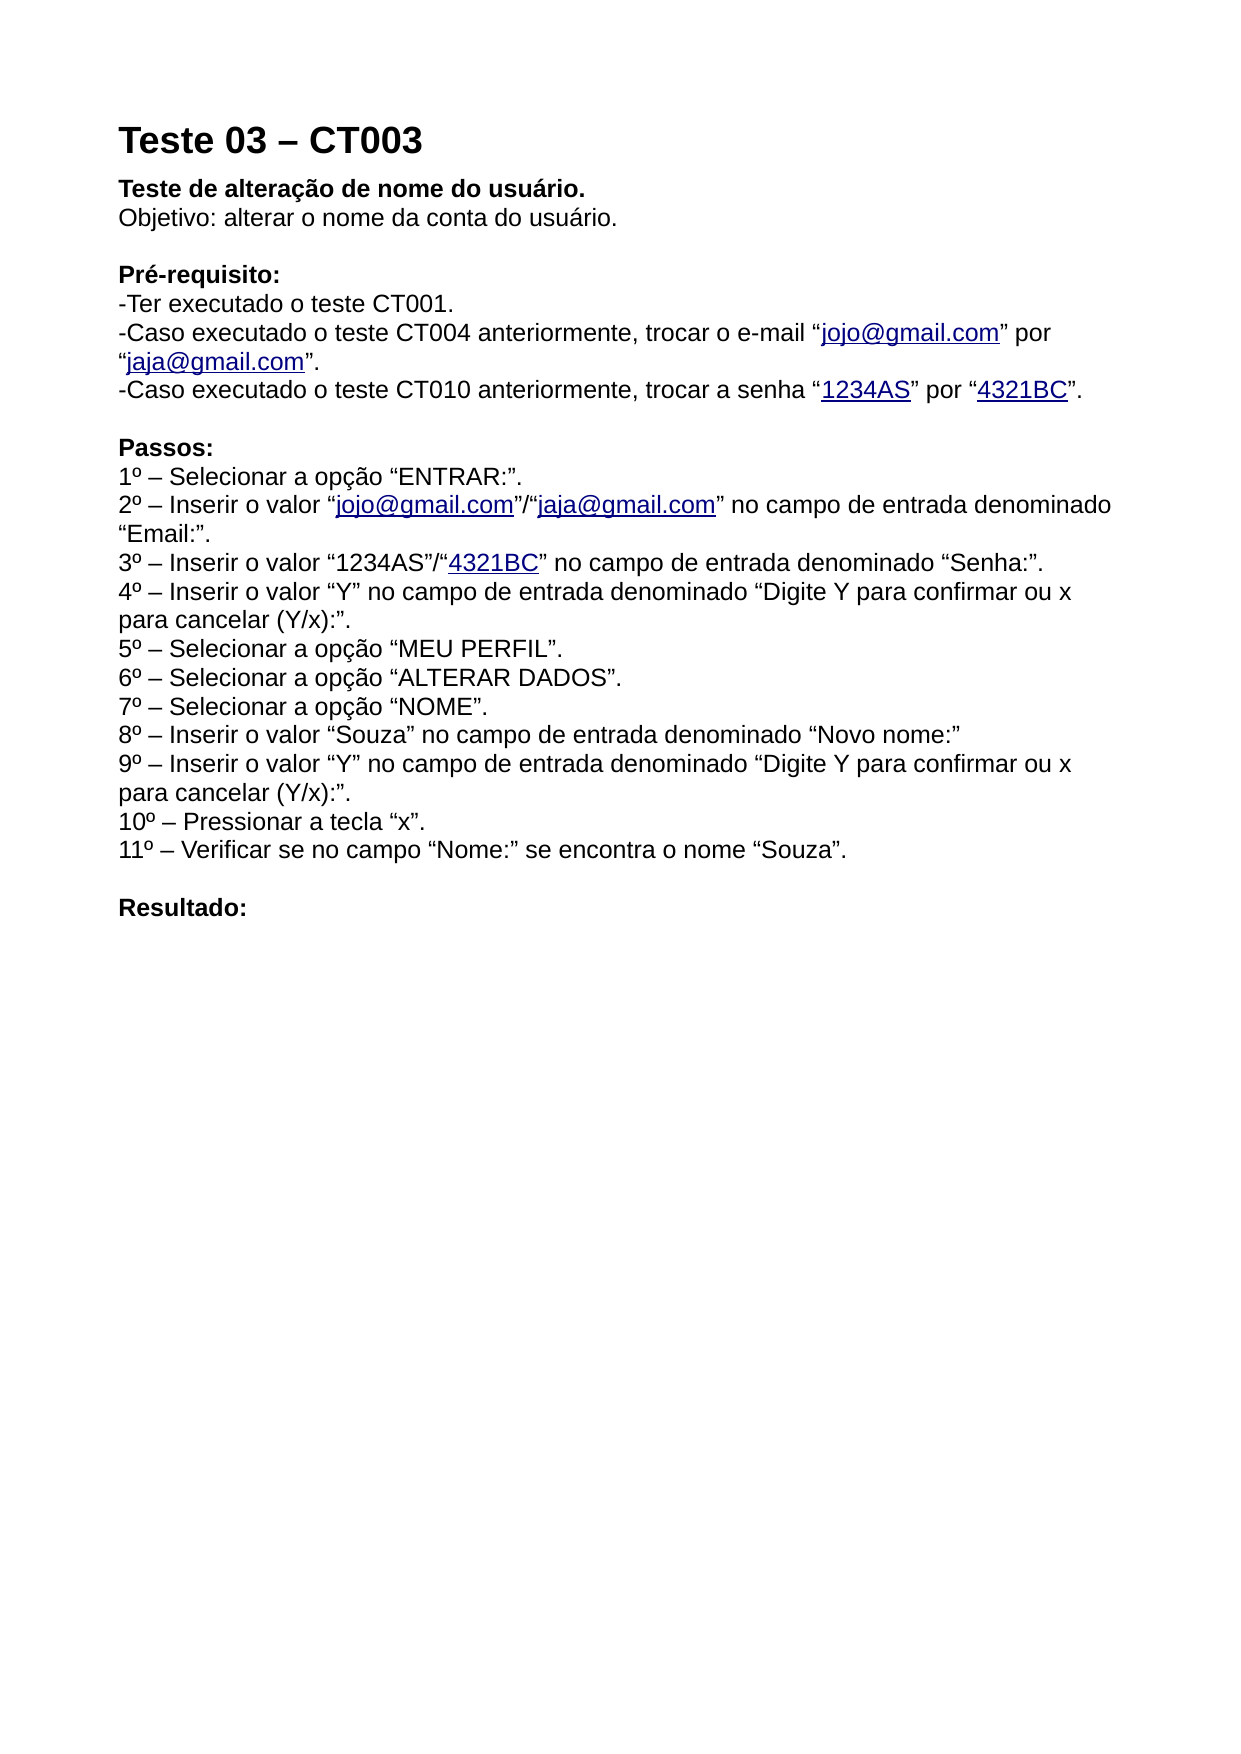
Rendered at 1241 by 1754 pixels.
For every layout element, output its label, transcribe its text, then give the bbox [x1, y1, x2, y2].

text 1º – Selecionar a opção “ENTRAR:”. [118, 462, 1122, 491]
text Teste de alteração de nome do usuário. [118, 174, 1122, 203]
text 11º – Verificar se no campo “Nome:” se encontra o nome “Souza”. [118, 836, 1122, 864]
text 5º – Selecionar a opção “MEU PERFIL”. [118, 634, 1122, 663]
text 6º – Selecionar a opção “ALTERAR DADOS”. [118, 663, 1122, 692]
text Resultado: [118, 893, 1122, 922]
text -Caso executado o teste CT010 anteriormente, trocar a senha “1234AS” por “4321BC”. [118, 376, 1122, 404]
text 3º – Inserir o valor “1234AS”/“4321BC” no campo de entrada denominado “Senha:”. [118, 548, 1122, 577]
text Pré-requisito: [118, 261, 1122, 289]
text Passos: [118, 433, 1122, 462]
text 8º – Inserir o valor “Souza” no campo de entrada denominado “Novo nome:” [118, 721, 1122, 749]
text 9º – Inserir o valor “Y” no campo de entrada denominado “Digite Y para confirmar ou x para cancelar (Y/x):”. [118, 749, 1122, 807]
text 7º – Selecionar a opção “NOME”. [118, 692, 1122, 721]
text -Ter executado o teste CT001. [118, 289, 1122, 318]
text 2º – Inserir o valor “jojo@gmail.com”/“jaja@gmail.com” no campo de entrada denominado “Email:”. [118, 491, 1122, 548]
subtitle Teste 03 – CT003 [118, 118, 1122, 162]
text Objetivo: alterar o nome da conta do usuário. [118, 203, 1122, 232]
text 10º – Pressionar a tecla “x”. [118, 807, 1122, 836]
text -Caso executado o teste CT004 anteriormente, trocar o e-mail “jojo@gmail.com” por “jaja@gmail.com”. [118, 318, 1122, 376]
text 4º – Inserir o valor “Y” no campo de entrada denominado “Digite Y para confirmar ou x para cancelar (Y/x):”. [118, 577, 1122, 634]
